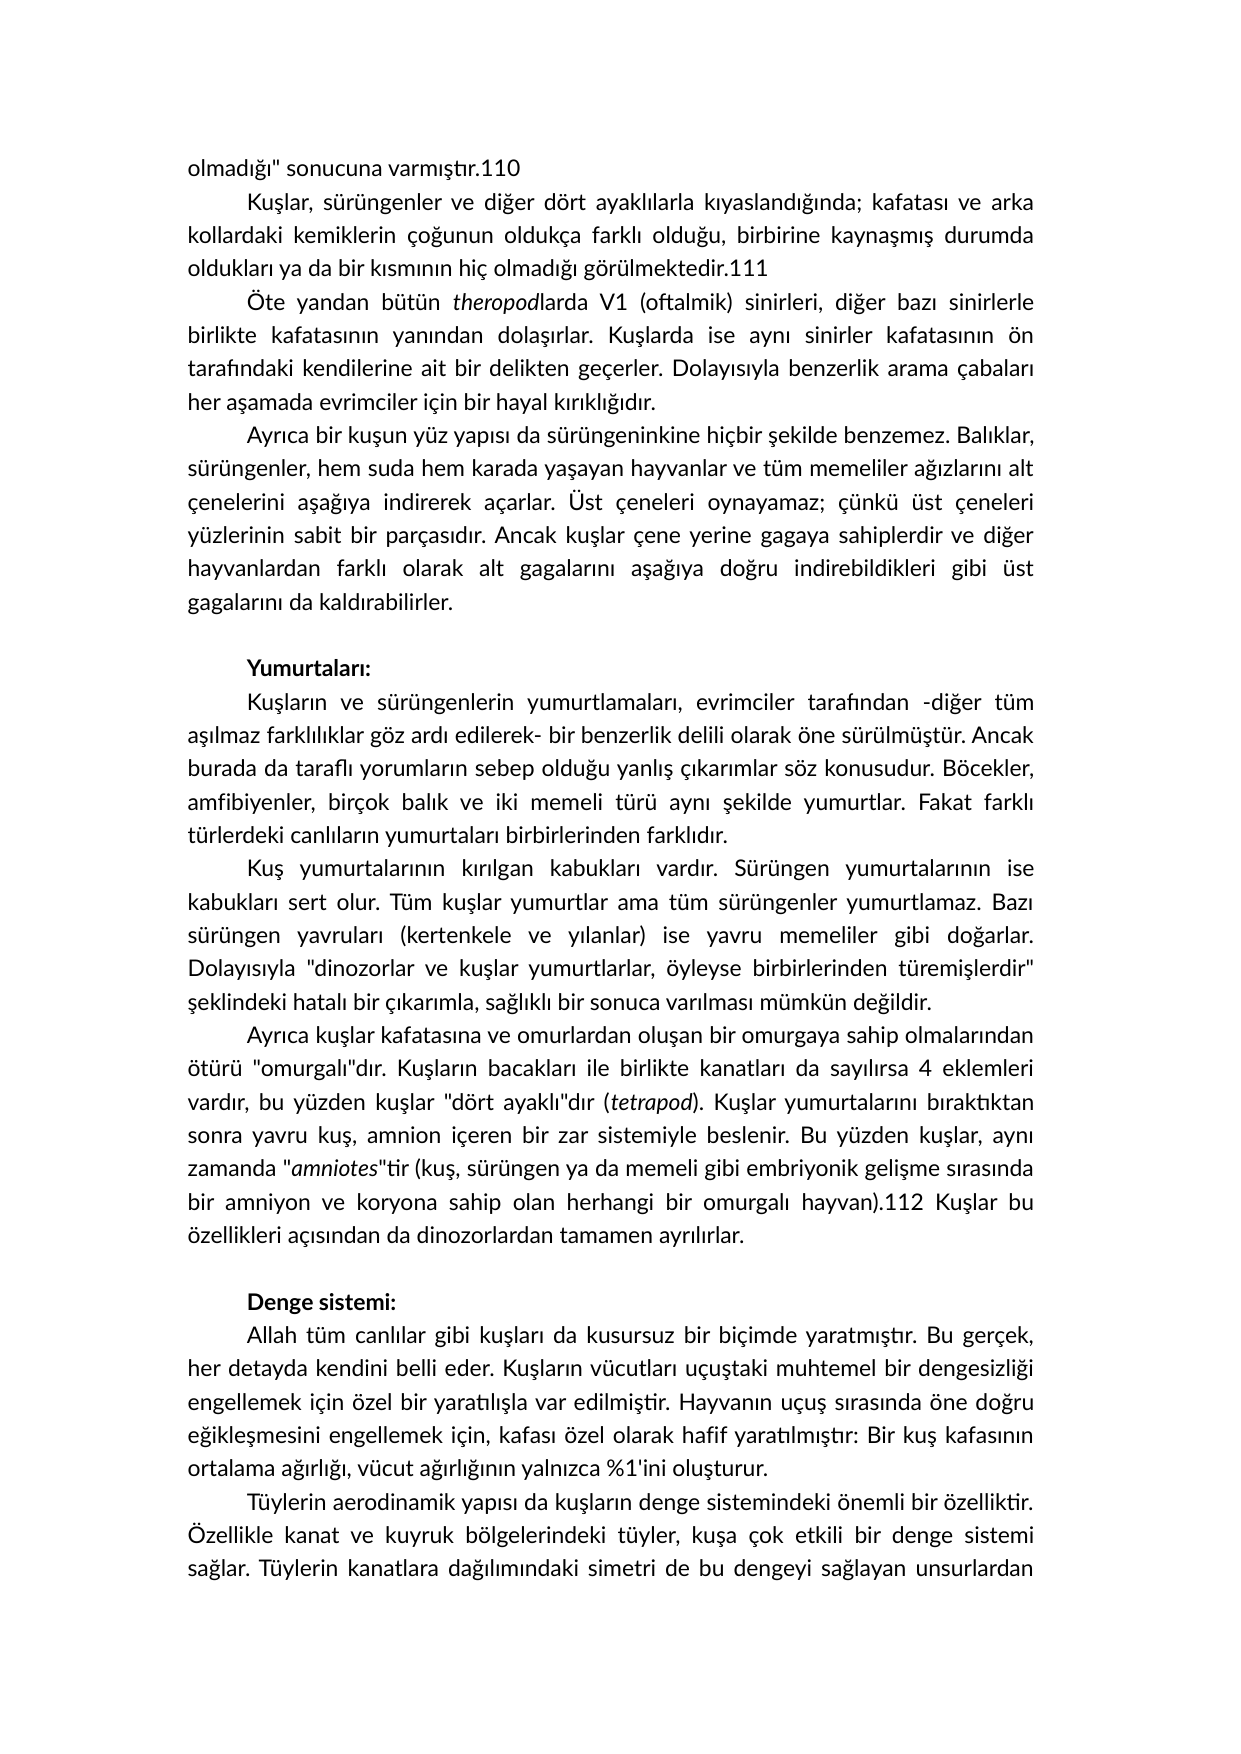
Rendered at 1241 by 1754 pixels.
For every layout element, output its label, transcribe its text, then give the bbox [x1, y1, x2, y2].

text Kuşların ve sürüngenlerin yumurtlamaları, evrimciler tarafından -diğer tüm aşılmaz farklılıklar göz ardı edilerek- bir benzerlik delili olarak öne sürülmüştür. Ancak burada da taraflı yorumların sebep olduğu yanlış çıkarımlar söz konusudur. Böcekler, amfibiyenler, birçok balık ve iki memeli türü aynı şekilde yumurtlar. Fakat farklı türlerdeki canlıların yumurtaları birbirlerinden farklıdır. [187, 683, 1035, 850]
text Ayrıca kuşlar kafatasına ve omurlardan oluşan bir omurgaya sahip olmalarından ötürü "omurgalı"dır. Kuşların bacakları ile birlikte kanatları da sayılırsa 4 eklemleri vardır, bu yüzden kuşlar "dört ayaklı"dır (tetrapod). Kuşlar yumurtalarını bıraktıktan sonra yavru kuş, amnion içeren bir zar sistemiyle beslenir. Bu yüzden kuşlar, aynı zamanda "amniotes"tir (kuş, sürüngen ya da memeli gibi embriyonik gelişme sırasında bir amniyon ve koryona sahip olan herhangi bir omurgalı hayvan).112 Kuşlar bu özellikleri açısından da dinozorlardan tamamen ayrılırlar. [187, 1017, 1035, 1250]
text Kuşlar, sürüngenler ve diğer dört ayaklılarla kıyaslandığında; kafatası ve arka kollardaki kemiklerin çoğunun oldukça farklı olduğu, birbirine kaynaşmış durumda oldukları ya da bir kısmının hiç olmadığı görülmektedir.111 [187, 183, 1035, 283]
text Kuş yumurtalarının kırılgan kabukları vardır. Sürüngen yumurtalarının ise kabukları sert olur. Tüm kuşlar yumurtlar ama tüm sürüngenler yumurtlamaz. Bazı sürüngen yavruları (kertenkele ve yılanlar) ise yavru memeliler gibi doğarlar. Dolayısıyla "dinozorlar ve kuşlar yumurtlarlar, öyleyse birbirlerinden türemişlerdir" şeklindeki hatalı bir çıkarımla, sağlıklı bir sonuca varılması mümkün değildir. [187, 850, 1035, 1017]
text Allah tüm canlılar gibi kuşları da kusursuz bir biçimde yaratmıştır. Bu gerçek, her detayda kendini belli eder. Kuşların vücutları uçuştaki muhtemel bir dengesizliği engellemek için özel bir yaratılışla var edilmiştir. Hayvanın uçuş sırasında öne doğru eğikleşmesini engellemek için, kafası özel olarak hafif yaratılmıştır: Bir kuş kafasının ortalama ağırlığı, vücut ağırlığının yalnızca %1'ini oluşturur. [187, 1317, 1035, 1483]
text Tüylerin aerodinamik yapısı da kuşların denge sistemindeki önemli bir özelliktir. Özellikle kanat ve kuyruk bölgelerindeki tüyler, kuşa çok etkili bir denge sistemi sağlar. Tüylerin kanatlara dağılımındaki simetri de bu dengeyi sağlayan unsurlardan [187, 1483, 1035, 1583]
text olmadığı" sonucuna varmıştır.110 [187, 150, 1035, 183]
text Yumurtaları: [187, 650, 1035, 683]
text Denge sistemi: [187, 1283, 1035, 1317]
text Öte yandan bütün theropodlarda V1 (oftalmik) sinirleri, diğer bazı sinirlerle birlikte kafatasının yanından dolaşırlar. Kuşlarda ise aynı sinirler kafatasının ön tarafındaki kendilerine ait bir delikten geçerler. Dolayısıyla benzerlik arama çabaları her aşamada evrimciler için bir hayal kırıklığıdır. [187, 283, 1035, 417]
text Ayrıca bir kuşun yüz yapısı da sürüngeninkine hiçbir şekilde benzemez. Balıklar, sürüngenler, hem suda hem karada yaşayan hayvanlar ve tüm memeliler ağızlarını alt çenelerini aşağıya indirerek açarlar. Üst çeneleri oynayamaz; çünkü üst çeneleri yüzlerinin sabit bir parçasıdır. Ancak kuşlar çene yerine gagaya sahiplerdir ve diğer hayvanlardan farklı olarak alt gagalarını aşağıya doğru indirebildikleri gibi üst gagalarını da kaldırabilirler. [187, 417, 1035, 617]
